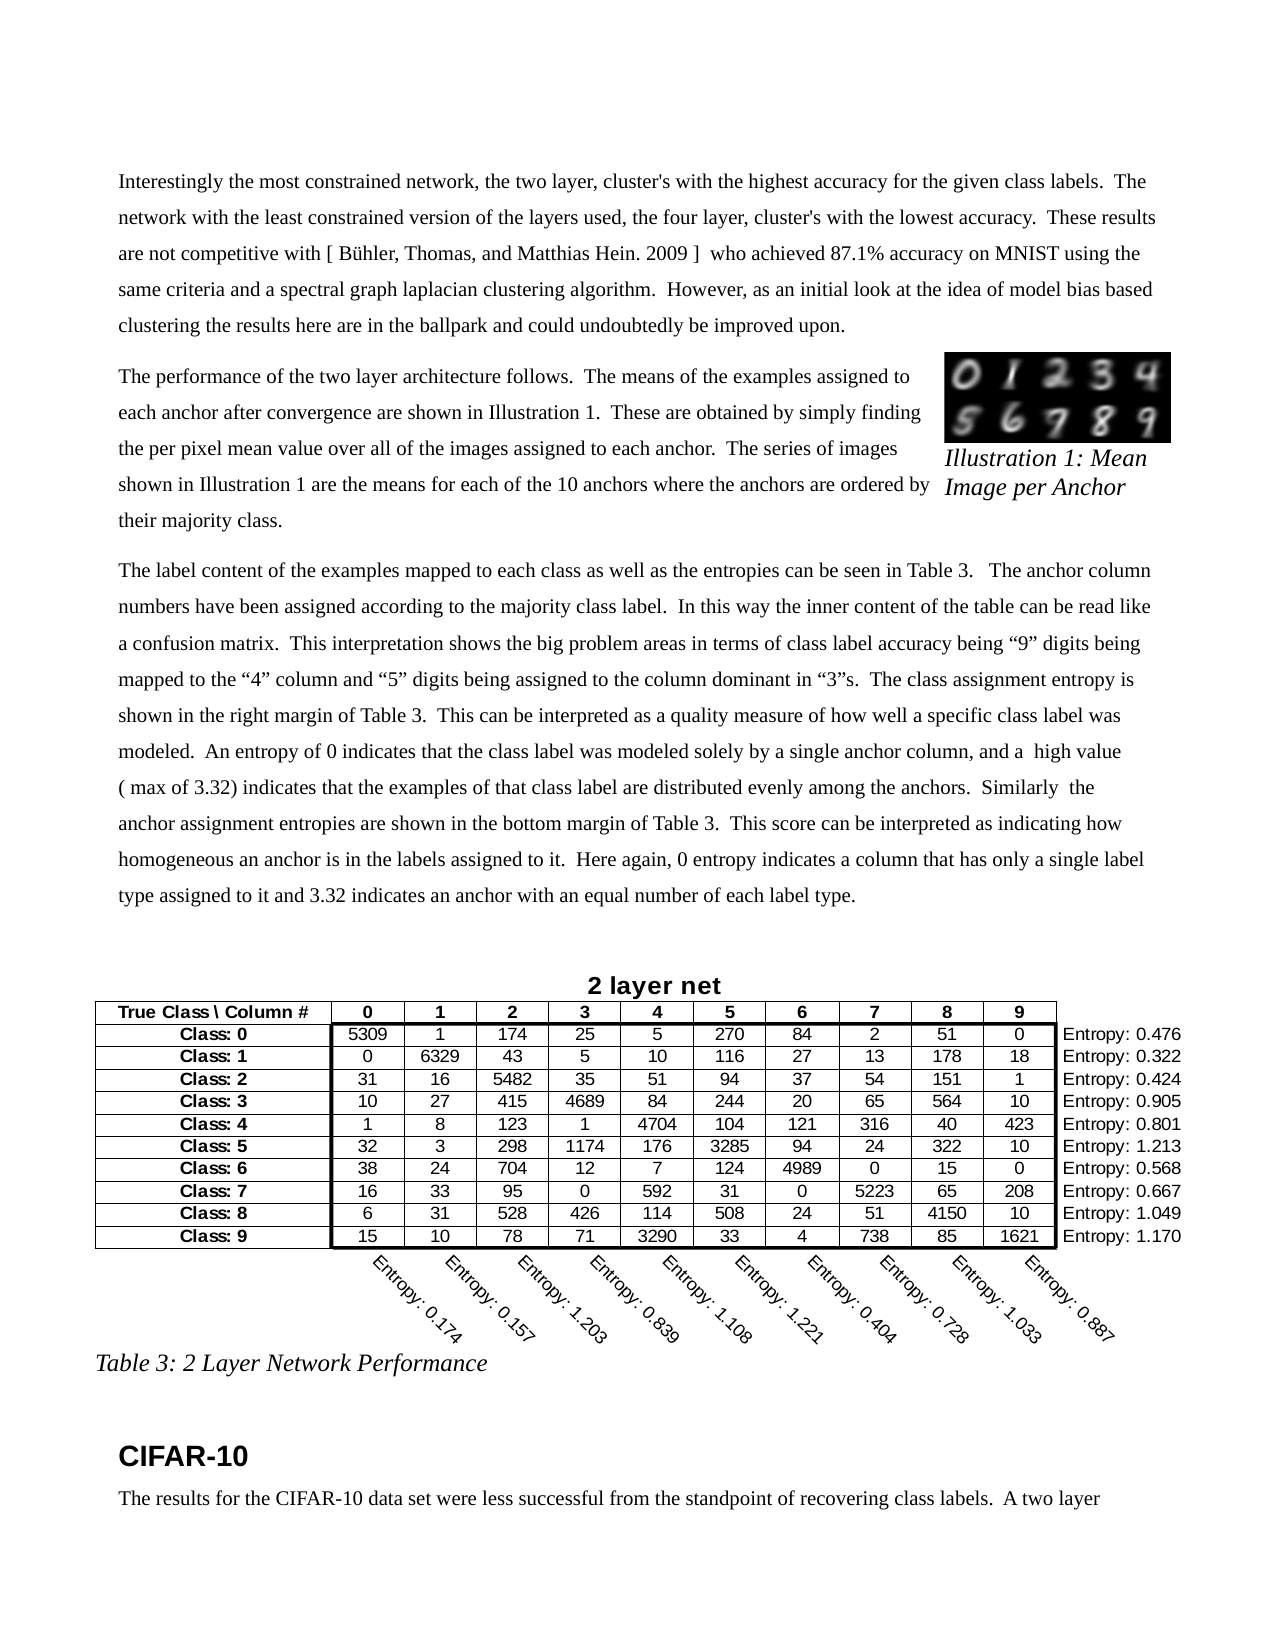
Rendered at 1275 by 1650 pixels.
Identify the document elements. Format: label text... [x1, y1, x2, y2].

text The label content of the examples mapped to each class as well as the entropies can be seen in Table 3. The anchor column numbers have been assigned according to the majority class label. In this way the inner content of the table can be read like a confusion matrix. This interpretation shows the big problem areas in terms of class label accuracy being “9” digits being mapped to the “4” column and “5” digits being assigned to the column dominant in “3”s. The class assignment entropy is shown in the right margin of Table 3. This can be interpreted as a quality measure of how well a specific class label was modeled. An entropy of 0 indicates that the class label was modeled solely by a single anchor column, and a high value ( max of 3.32) indicates that the examples of that class label are distributed evenly among the anchors. Similarly the anchor assignment entropies are shown in the bottom margin of Table 3. This score can be interpreted as indicating how homogeneous an anchor is in the labels assigned to it. Here again, 0 entropy indicates a column that has only a single label type assigned to it and 3.32 indicates an anchor with an equal number of each label type. [118, 558, 1157, 907]
picture [944, 352, 1171, 443]
text Interestingly the most constrained network, the two layer, cluster's with the highest accuracy for the given class labels. The network with the least constrained version of the layers used, the four layer, cluster's with the lowest accuracy. These results are not competitive with [ Bühler, Thomas, and Matthias Hein. 2009 ] who achieved 87.1% accuracy on MNIST using the same criteria and a spectral graph laplacian clustering algorithm. However, as an initial look at the idea of model bias based clustering the results here are in the ballpark and could undoubtedly be improved upon. [118, 169, 1157, 337]
text Table 3: 2 Layer Network Performance [95, 983, 1216, 1377]
text The results for the CIFAR-10 data set were less successful from the standpoint of recovering class labels. A two layer [118, 1485, 1157, 1509]
text The performance of the two layer architecture follows. The means of the examples assigned to each anchor after convergence are shown in Illustration 1. These are obtained by simply finding the per pixel mean value over all of the images assigned to each anchor. The series of images shown in Illustration 1 are the means for each of the 10 anchors where the anchors are ordered by their majority class. [118, 363, 1157, 532]
text Illustration 1: Mean Image per Anchor [944, 443, 1171, 501]
subtitle CIFAR-10 [118, 1439, 1157, 1473]
